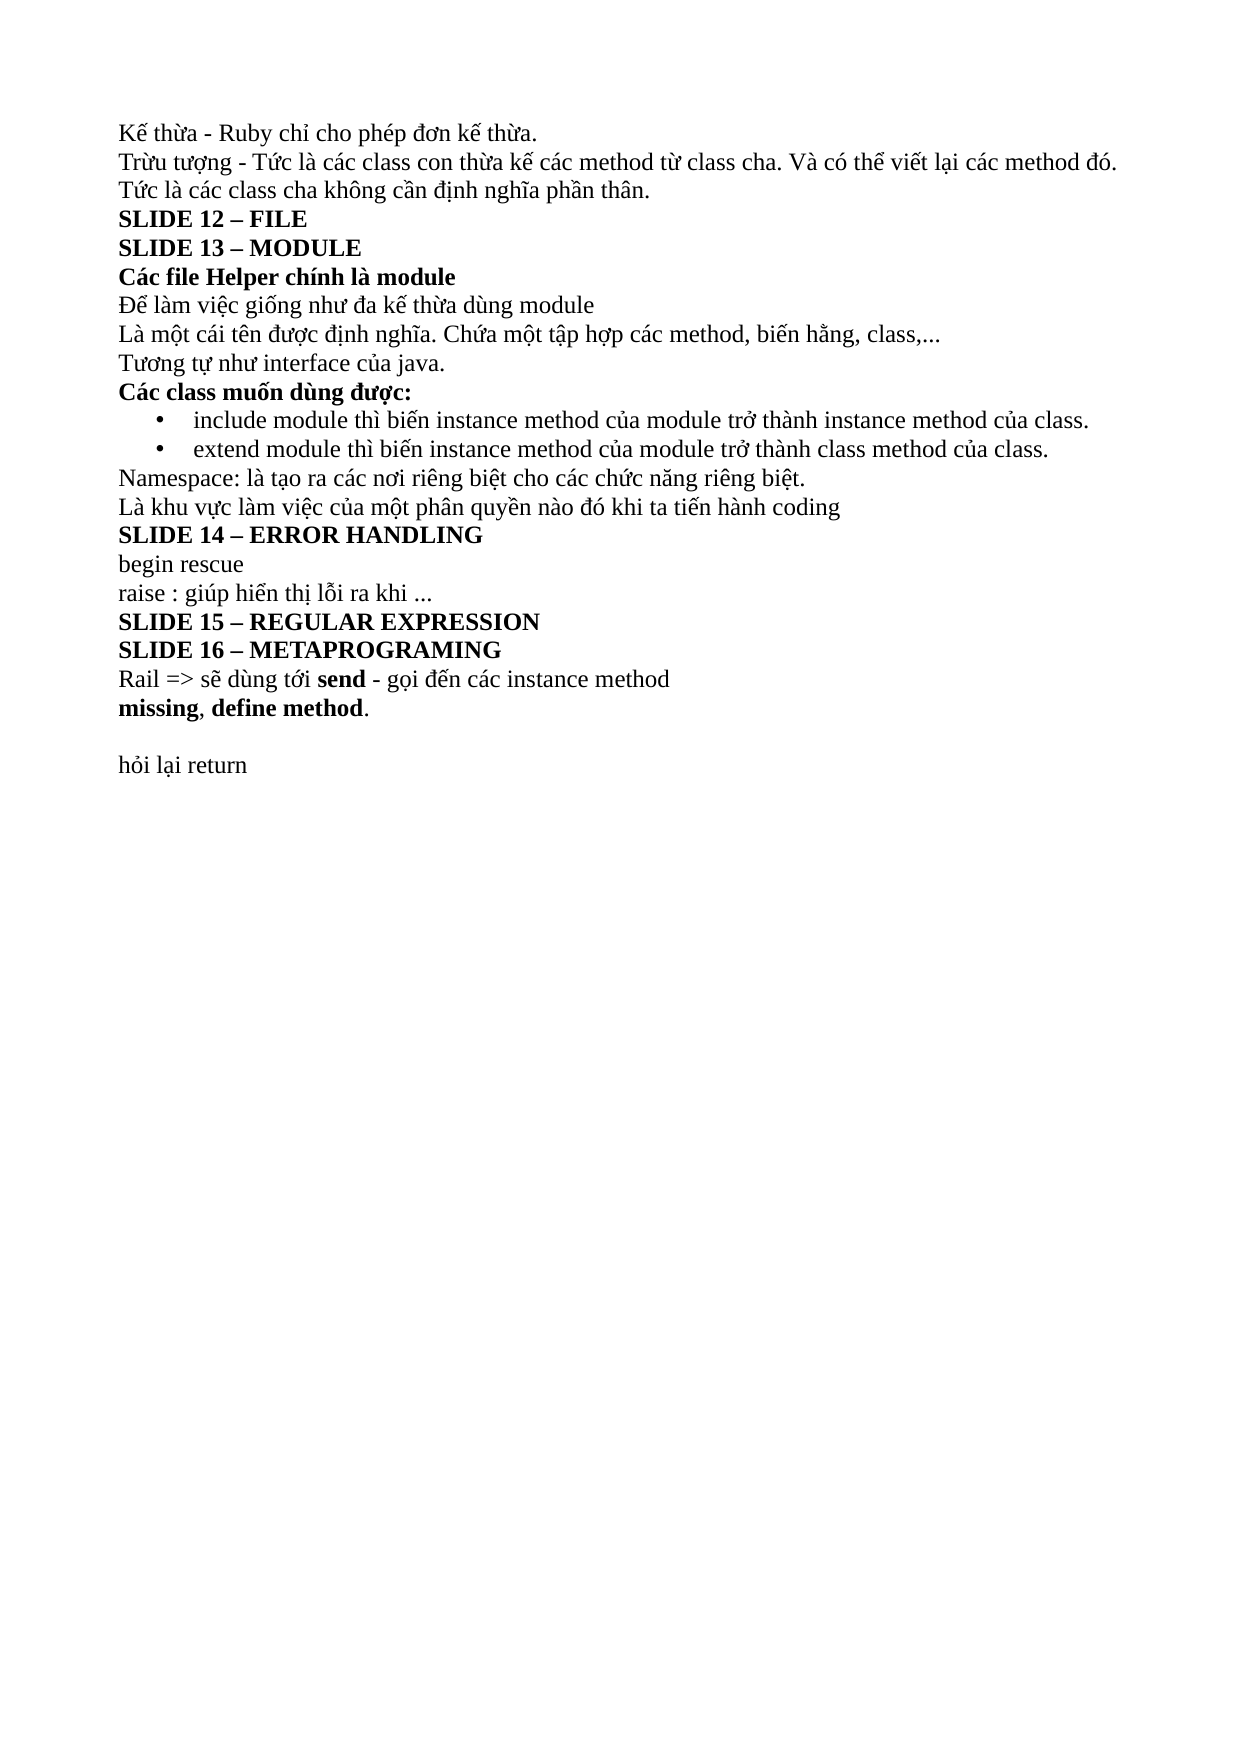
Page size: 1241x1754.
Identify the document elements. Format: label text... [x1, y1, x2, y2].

text Là một cái tên được định nghĩa. Chứa một tập hợp các method, biến hằng, class,... [118, 319, 1122, 348]
text Tương tự như interface của java. [118, 348, 1122, 377]
text begin rescue [118, 549, 1122, 578]
text SLIDE 12 – FILE [118, 204, 1122, 233]
text SLIDE 13 – MODULE [118, 233, 1122, 262]
text Namespace: là tạo ra các nơi riêng biệt cho các chức năng riêng biệt. [118, 463, 1122, 492]
text Trừu tượng - Tức là các class con thừa kế các method từ class cha. Và có thể viết lại các method đó. Tức là các class cha không cần định nghĩa phần thân. [118, 147, 1122, 204]
text Rail => sẽ dùng tới send - gọi đến các instance method [118, 664, 1122, 693]
text Kế thừa - Ruby chỉ cho phép đơn kế thừa. [118, 118, 1122, 147]
text raise : giúp hiển thị lỗi ra khi ... [118, 578, 1122, 607]
list extend module thì biến instance method của module trở thành class method của class. [156, 434, 1122, 463]
text hỏi lại return [118, 751, 1122, 779]
text SLIDE 15 – REGULAR EXPRESSION [118, 607, 1122, 636]
text SLIDE 16 – METAPROGRAMING [118, 636, 1122, 664]
text Các class muốn dùng được: [118, 377, 1122, 406]
list include module thì biến instance method của module trở thành instance method của class. [156, 406, 1122, 434]
text Là khu vực làm việc của một phân quyền nào đó khi ta tiến hành coding [118, 492, 1122, 521]
text missing, define method. [118, 693, 1122, 722]
text Để làm việc giống như đa kế thừa dùng module [118, 291, 1122, 319]
text Các file Helper chính là module [118, 262, 1122, 291]
text SLIDE 14 – ERROR HANDLING [118, 521, 1122, 549]
